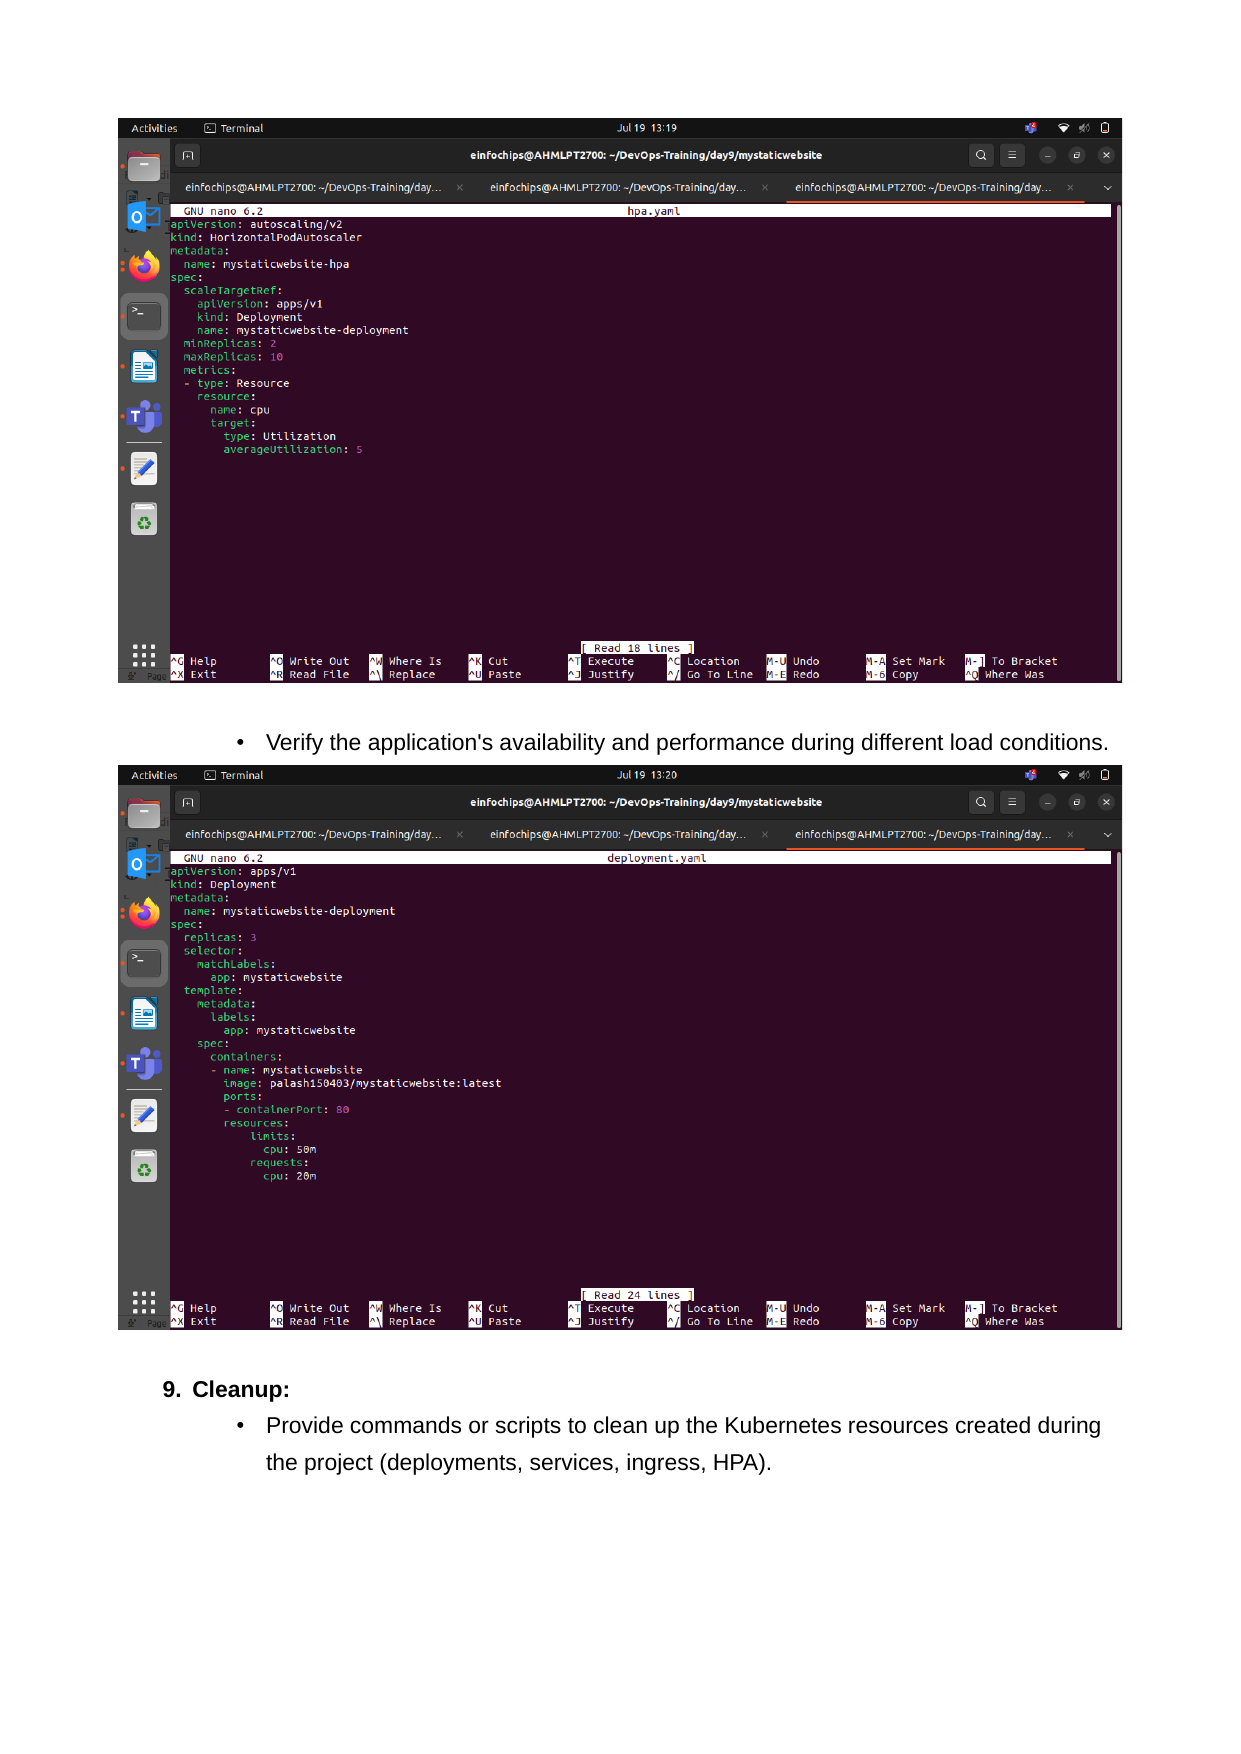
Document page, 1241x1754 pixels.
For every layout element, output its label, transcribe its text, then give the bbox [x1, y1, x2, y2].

picture [118, 118, 1123, 683]
list Cleanup: [162, 1376, 1122, 1402]
list Verify the application's availability and performance during different load conditions. [236, 729, 1122, 755]
list Provide commands or scripts to clean up the Kubernetes resources created during the project (deployments, services, ingress, HPA). [236, 1412, 1122, 1475]
picture [118, 765, 1123, 1330]
